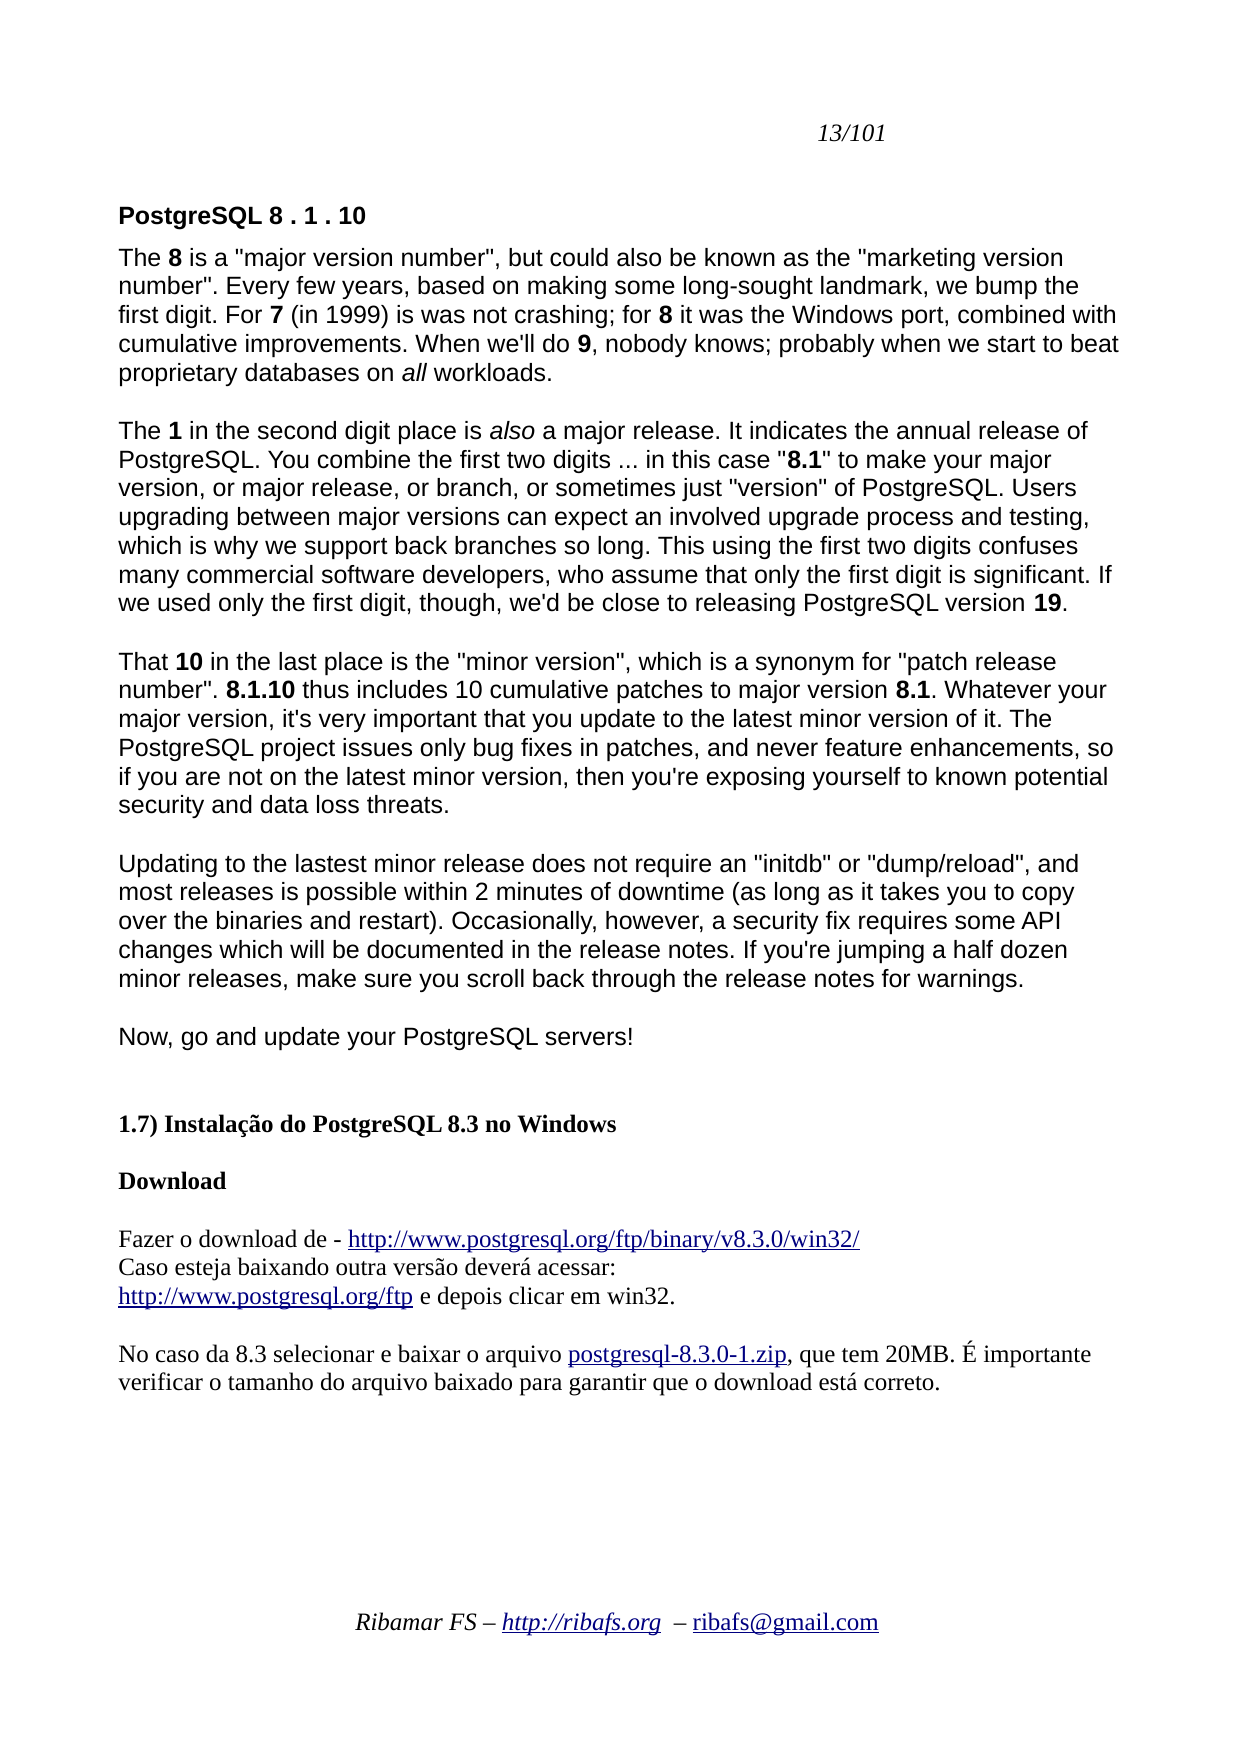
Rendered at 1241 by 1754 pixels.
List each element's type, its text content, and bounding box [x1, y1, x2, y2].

text Caso esteja baixando outra versão deverá acessar: [118, 1252, 1122, 1281]
text Now, go and update your PostgreSQL servers! [118, 1022, 1122, 1051]
text No caso da 8.3 selecionar e baixar o arquivo postgresql-8.3.0-1.zip, que tem 20MB. É importante verificar o tamanho do arquivo baixado para garantir que o download está correto. [118, 1339, 1122, 1396]
text Updating to the lastest minor release does not require an "initdb" or "dump/reload", and most releases is possible within 2 minutes of downtime (as long as it takes you to copy over the binaries and restart). Occasionally, however, a security fix requires some API changes which will be documented in the release notes. If you're jumping a half dozen minor releases, make sure you scroll back through the release notes for warnings. [118, 848, 1122, 992]
subtitle PostgreSQL 8 . 1 . 10 [118, 201, 1122, 230]
text Fazer o download de - http://www.postgresql.org/ftp/binary/v8.3.0/win32/ [118, 1224, 1122, 1252]
text Download [118, 1166, 1122, 1195]
text That 10 in the last place is the "minor version", which is a synonym for "patch release number". 8.1.10 thus includes 10 cumulative patches to major version 8.1. Whatever your major version, it's very important that you update to the latest minor version of it. The PostgreSQL project issues only bug fixes in patches, and never feature enhancements, so if you are not on the latest minor version, then you're exposing yourself to known potential security and data loss threats. [118, 647, 1122, 819]
text The 8 is a "major version number", but could also be known as the "marketing version number". Every few years, based on making some long-sought landmark, we bump the first digit. For 7 (in 1999) is was not crashing; for 8 it was the Windows port, combined with cumulative improvements. When we'll do 9, nobody knows; probably when we start to beat proprietary databases on all workloads. [118, 243, 1122, 386]
text http://www.postgresql.org/ftp e depois clicar em win32. [118, 1281, 1122, 1310]
text 1.7) Instalação do PostgreSQL 8.3 no Windows [118, 1109, 1122, 1137]
text The 1 in the second digit place is also a major release. It indicates the annual release of PostgreSQL. You combine the first two digits ... in this case "8.1" to make your major version, or major release, or branch, or sometimes just "version" of PostgreSQL. Users upgrading between major versions can expect an involved upgrade process and testing, which is why we support back branches so long. This using the first two digits confuses many commercial software developers, who assume that only the first digit is significant. If we used only the first digit, though, we'd be close to releasing PostgreSQL version 19. [118, 416, 1122, 617]
